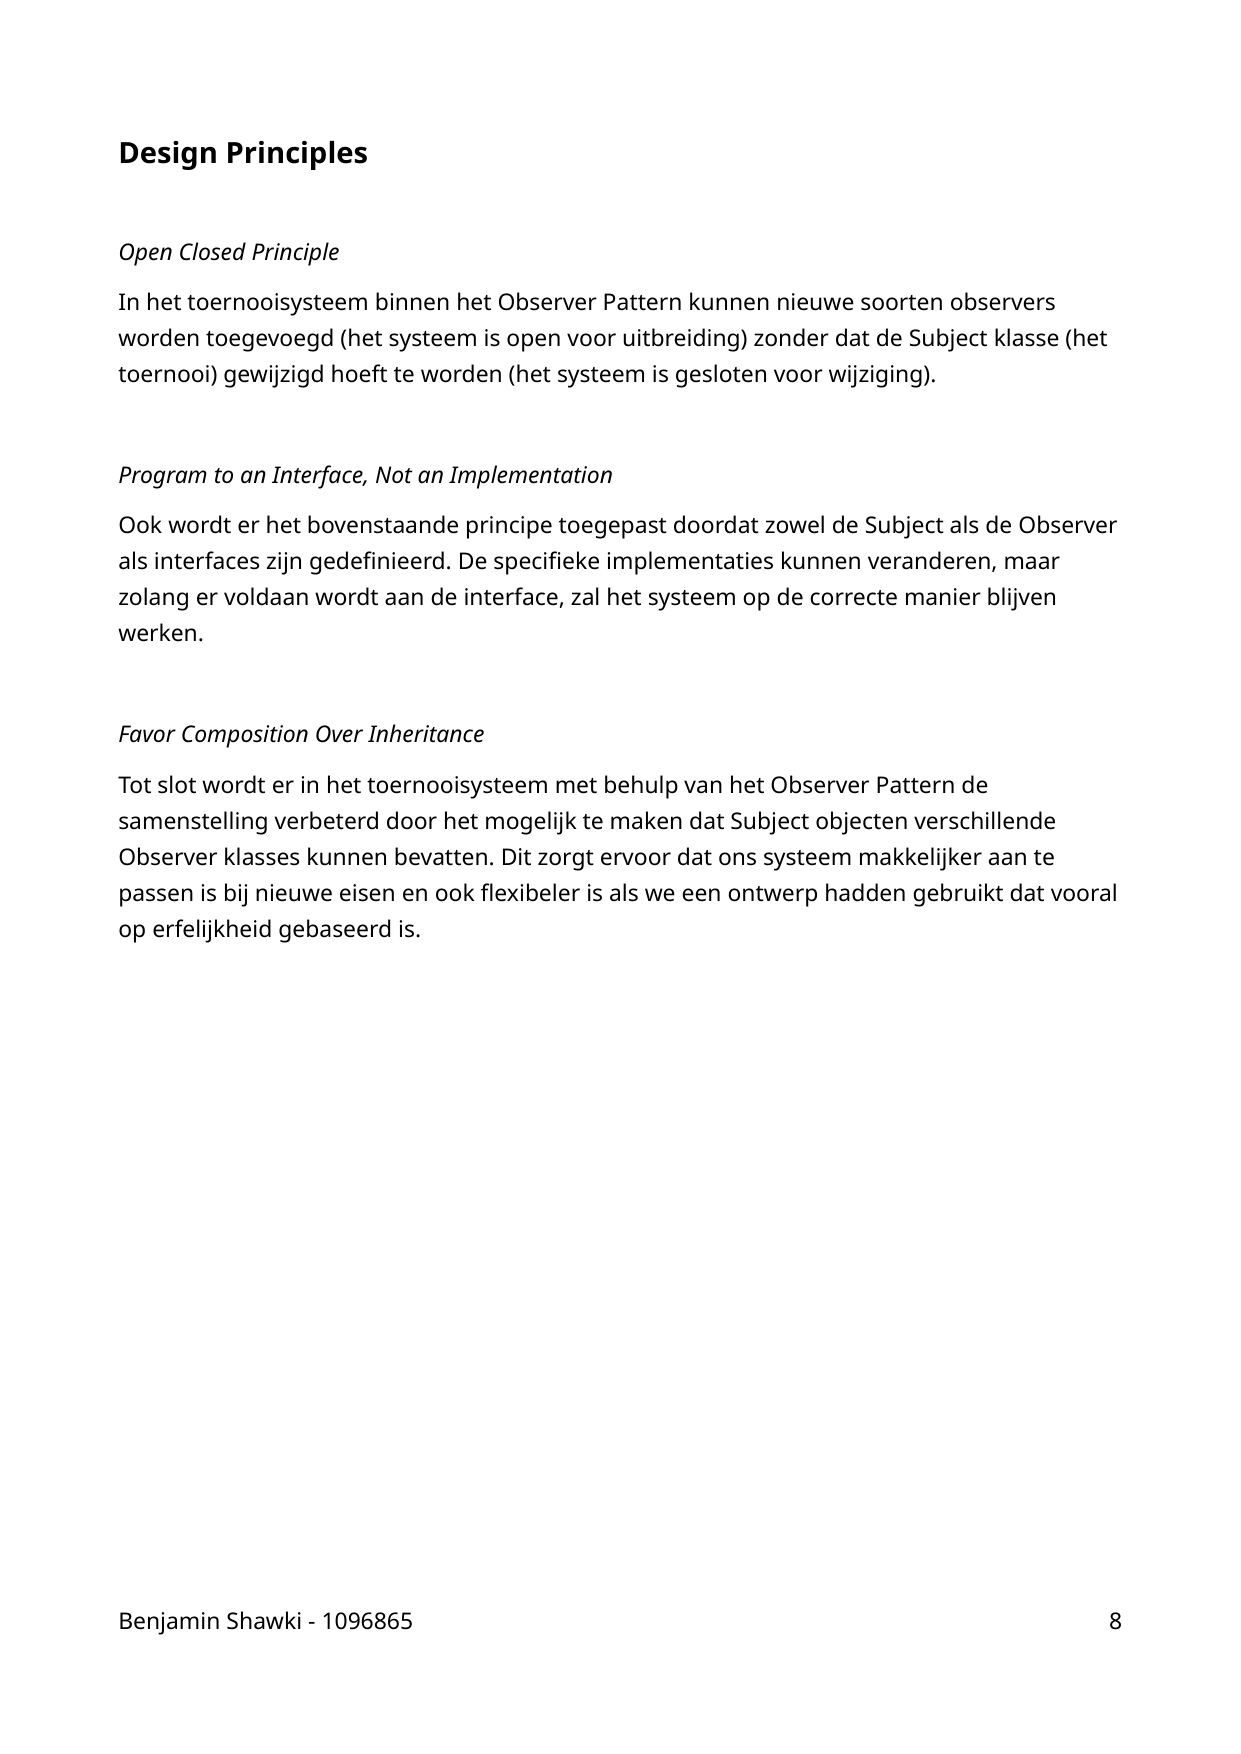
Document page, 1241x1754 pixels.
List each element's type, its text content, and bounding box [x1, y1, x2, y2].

text Program to an Interface, Not an Implementation [118, 459, 1122, 490]
text Ook wordt er het bovenstaande principe toegepast doordat zowel de Subject als de Observer als interfaces zijn gedefinieerd. De specifieke implementaties kunnen veranderen, maar zolang er voldaan wordt aan de interface, zal het systeem op de correcte manier blijven werken. [118, 509, 1122, 648]
text Tot slot wordt er in het toernooisysteem met behulp van het Observer Pattern de samenstelling verbeterd door het mogelijk te maken dat Subject objecten verschillende Observer klasses kunnen bevatten. Dit zorgt ervoor dat ons systeem makkelijker aan te passen is bij nieuwe eisen en ook flexibeler is als we een ontwerp hadden gebruikt dat vooral op erfelijkheid gebaseerd is. [118, 769, 1122, 944]
text Open Closed Principle [118, 235, 1122, 267]
subtitle Design Principles [118, 133, 1122, 172]
text Favor Composition Over Inheritance [118, 718, 1122, 749]
text In het toernooisysteem binnen het Observer Pattern kunnen nieuwe soorten observers worden toegevoegd (het systeem is open voor uitbreiding) zonder dat de Subject klasse (het toernooi) gewijzigd hoeft te worden (het systeem is gesloten voor wijziging). [118, 286, 1122, 389]
